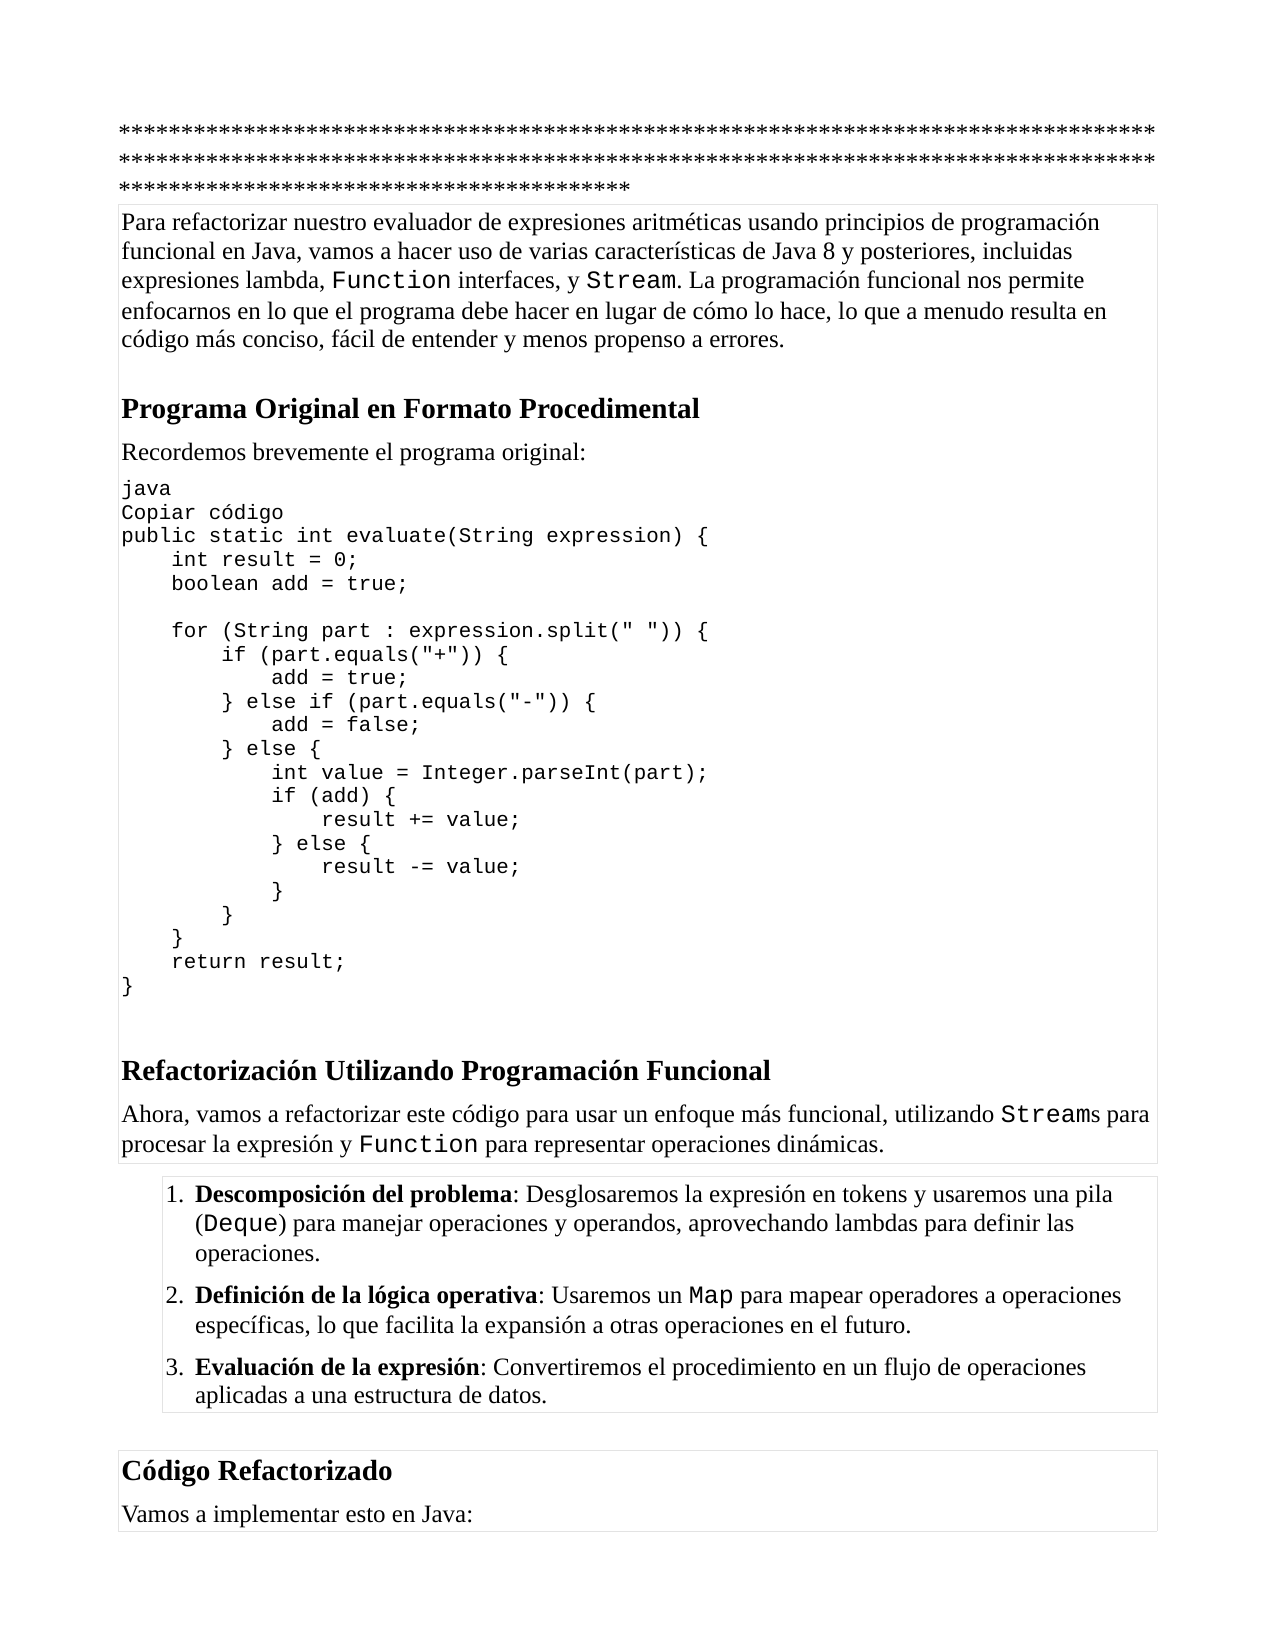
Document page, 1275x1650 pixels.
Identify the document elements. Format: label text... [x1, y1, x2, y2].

text Copiar código [119, 499, 1157, 522]
text } else { [119, 735, 1157, 759]
text int result = 0; [119, 546, 1157, 569]
text if (add) { [119, 782, 1157, 806]
text } [119, 924, 1157, 948]
text int value = Integer.parseInt(part); [119, 759, 1157, 782]
text } [119, 901, 1157, 924]
text } else { [119, 830, 1157, 853]
text public static int evaluate(String expression) { [119, 522, 1157, 546]
text add = false; [119, 711, 1157, 735]
subtitle Refactorización Utilizando Programación Funcional [119, 1050, 1157, 1086]
text result -= value; [119, 853, 1157, 877]
subtitle Programa Original en Formato Procedimental [119, 388, 1157, 424]
text boolean add = true; [119, 569, 1157, 596]
text } [119, 972, 1157, 998]
subtitle Código Refactorizado [119, 1451, 1157, 1486]
list Descomposición del problema: Desglosaremos la expresión en tokens y usaremos una pila (Deque) para manejar operaciones y operandos, aprovechando lambdas para definir las operaciones. [163, 1177, 1157, 1267]
text Ahora, vamos a refactorizar este código para usar un enfoque más funcional, utilizando Streams para procesar la expresión y Function para representar operaciones dinámicas. [119, 1096, 1157, 1163]
text Para refactorizar nuestro evaluador de expresiones aritméticas usando principios de programación funcional en Java, vamos a hacer uso de varias características de Java 8 y posteriores, incluidas expresiones lambda, Function interfaces, y Stream. La programación funcional nos permite enfocarnos en lo que el programa debe hacer en lugar de cómo lo hace, lo que a menudo resulta en código más conciso, fácil de entender y menos propenso a errores. [119, 205, 1157, 353]
text Vamos a implementar esto en Java: [119, 1496, 1157, 1531]
text } [119, 877, 1157, 901]
text } else if (part.equals("-")) { [119, 688, 1157, 711]
text *************************************************************************************************************************************************************************************************************** [118, 118, 1157, 204]
list Definición de la lógica operativa: Usaremos un Map para mapear operadores a operaciones específicas, lo que facilita la expansión a otras operaciones en el futuro. [163, 1277, 1157, 1339]
text add = true; [119, 664, 1157, 688]
text for (String part : expression.split(" ")) { [119, 617, 1157, 641]
text result += value; [119, 806, 1157, 830]
list Evaluación de la expresión: Convertiremos el procedimiento en un flujo de operaciones aplicadas a una estructura de datos. [163, 1349, 1157, 1412]
text java [119, 475, 1157, 499]
text if (part.equals("+")) { [119, 641, 1157, 664]
text Recordemos brevemente el programa original: [119, 434, 1157, 466]
text return result; [119, 948, 1157, 972]
